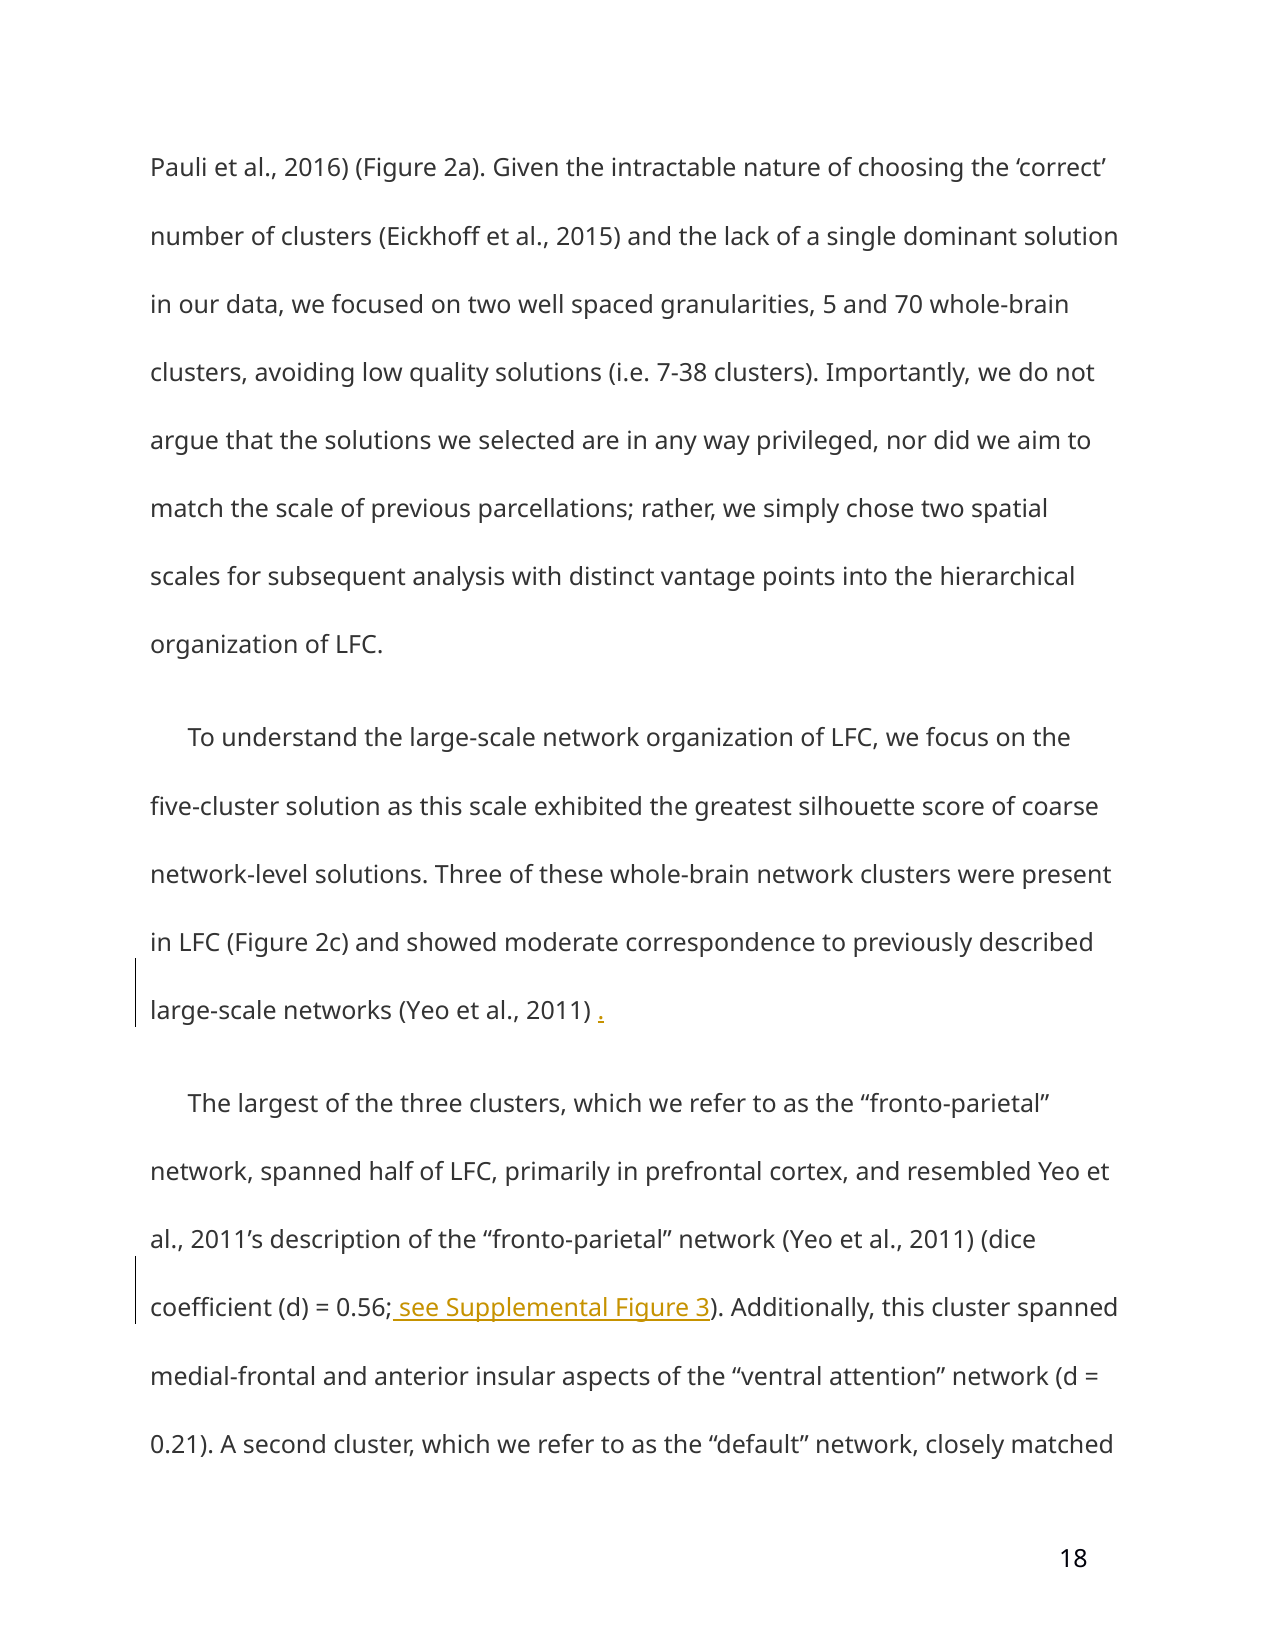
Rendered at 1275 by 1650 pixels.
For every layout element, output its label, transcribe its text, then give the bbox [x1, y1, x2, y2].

text The largest of the three clusters, which we refer to as the “fronto-parietal” network, spanned half of LFC, primarily in prefrontal cortex, and resembled Yeo et al., 2011’s description of the “fronto-parietal” network (Yeo et al., 2011) (dice coefficient (d) = 0.56; see Supplemental Figure 3). Additionally, this cluster spanned medial-frontal and anterior insular aspects of the “ventral attention” network (d = 0.21). A second cluster, which we refer to as the “default” network, closely matched [150, 1086, 1125, 1460]
text To understand the large-scale network organization of LFC, we focus on the five-cluster solution as this scale exhibited the greatest silhouette score of coarse network-level solutions. Three of these whole-brain network clusters were present in LFC (Figure 2c) and showed moderate correspondence to previously described large-scale networks (Yeo et al., 2011) . [150, 720, 1125, 1027]
text Pauli et al., 2016) (Figure 2a). Given the intractable nature of choosing the ‘correct’ number of clusters (Eickhoff et al., 2015) and the lack of a single dominant solution in our data, we focused on two well spaced granularities, 5 and 70 whole-brain clusters, avoiding low quality solutions (i.e. 7-38 clusters). Importantly, we do not argue that the solutions we selected are in any way privileged, nor did we aim to match the scale of previous parcellations; rather, we simply chose two spatial scales for subsequent analysis with distinct vantage points into the hierarchical organization of LFC. [150, 150, 1125, 661]
